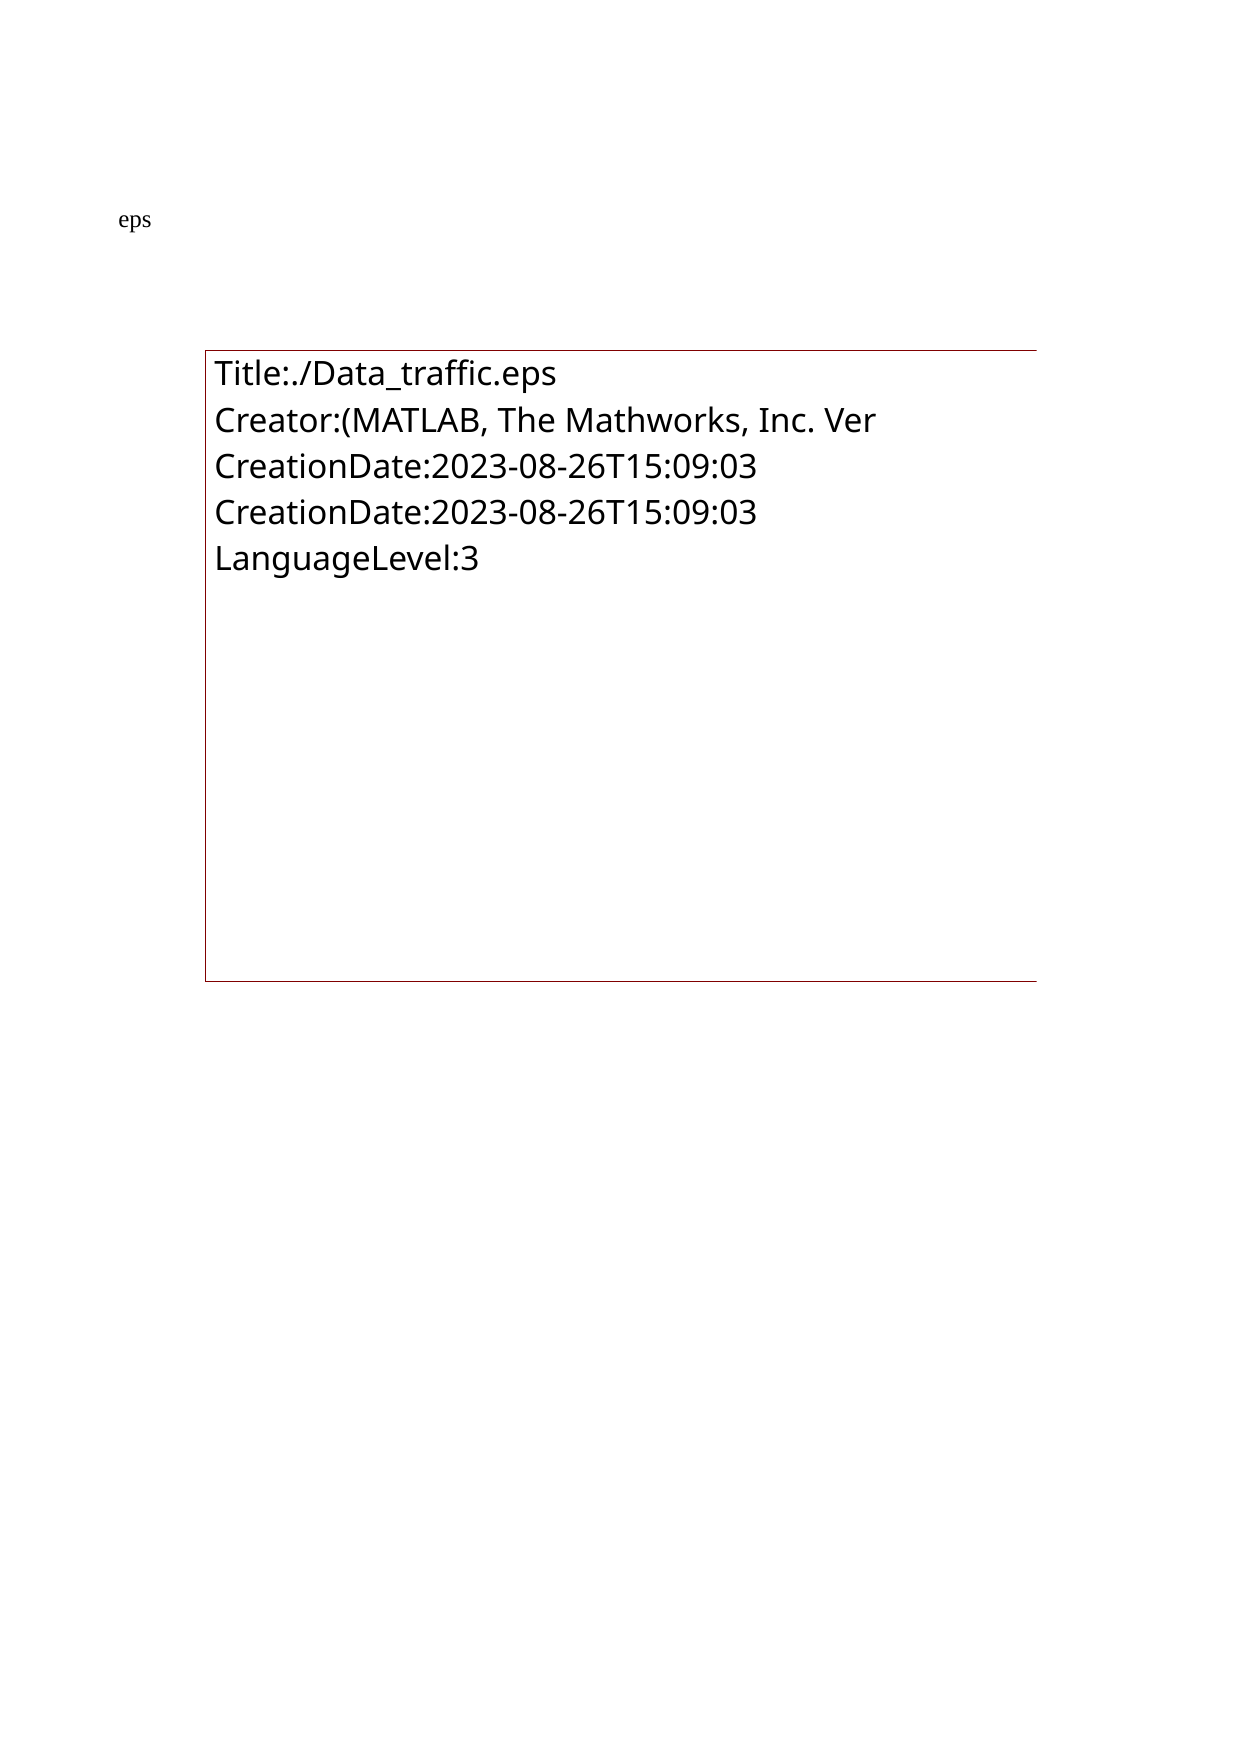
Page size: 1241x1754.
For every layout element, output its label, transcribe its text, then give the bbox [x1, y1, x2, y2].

text eps [118, 204, 1122, 233]
